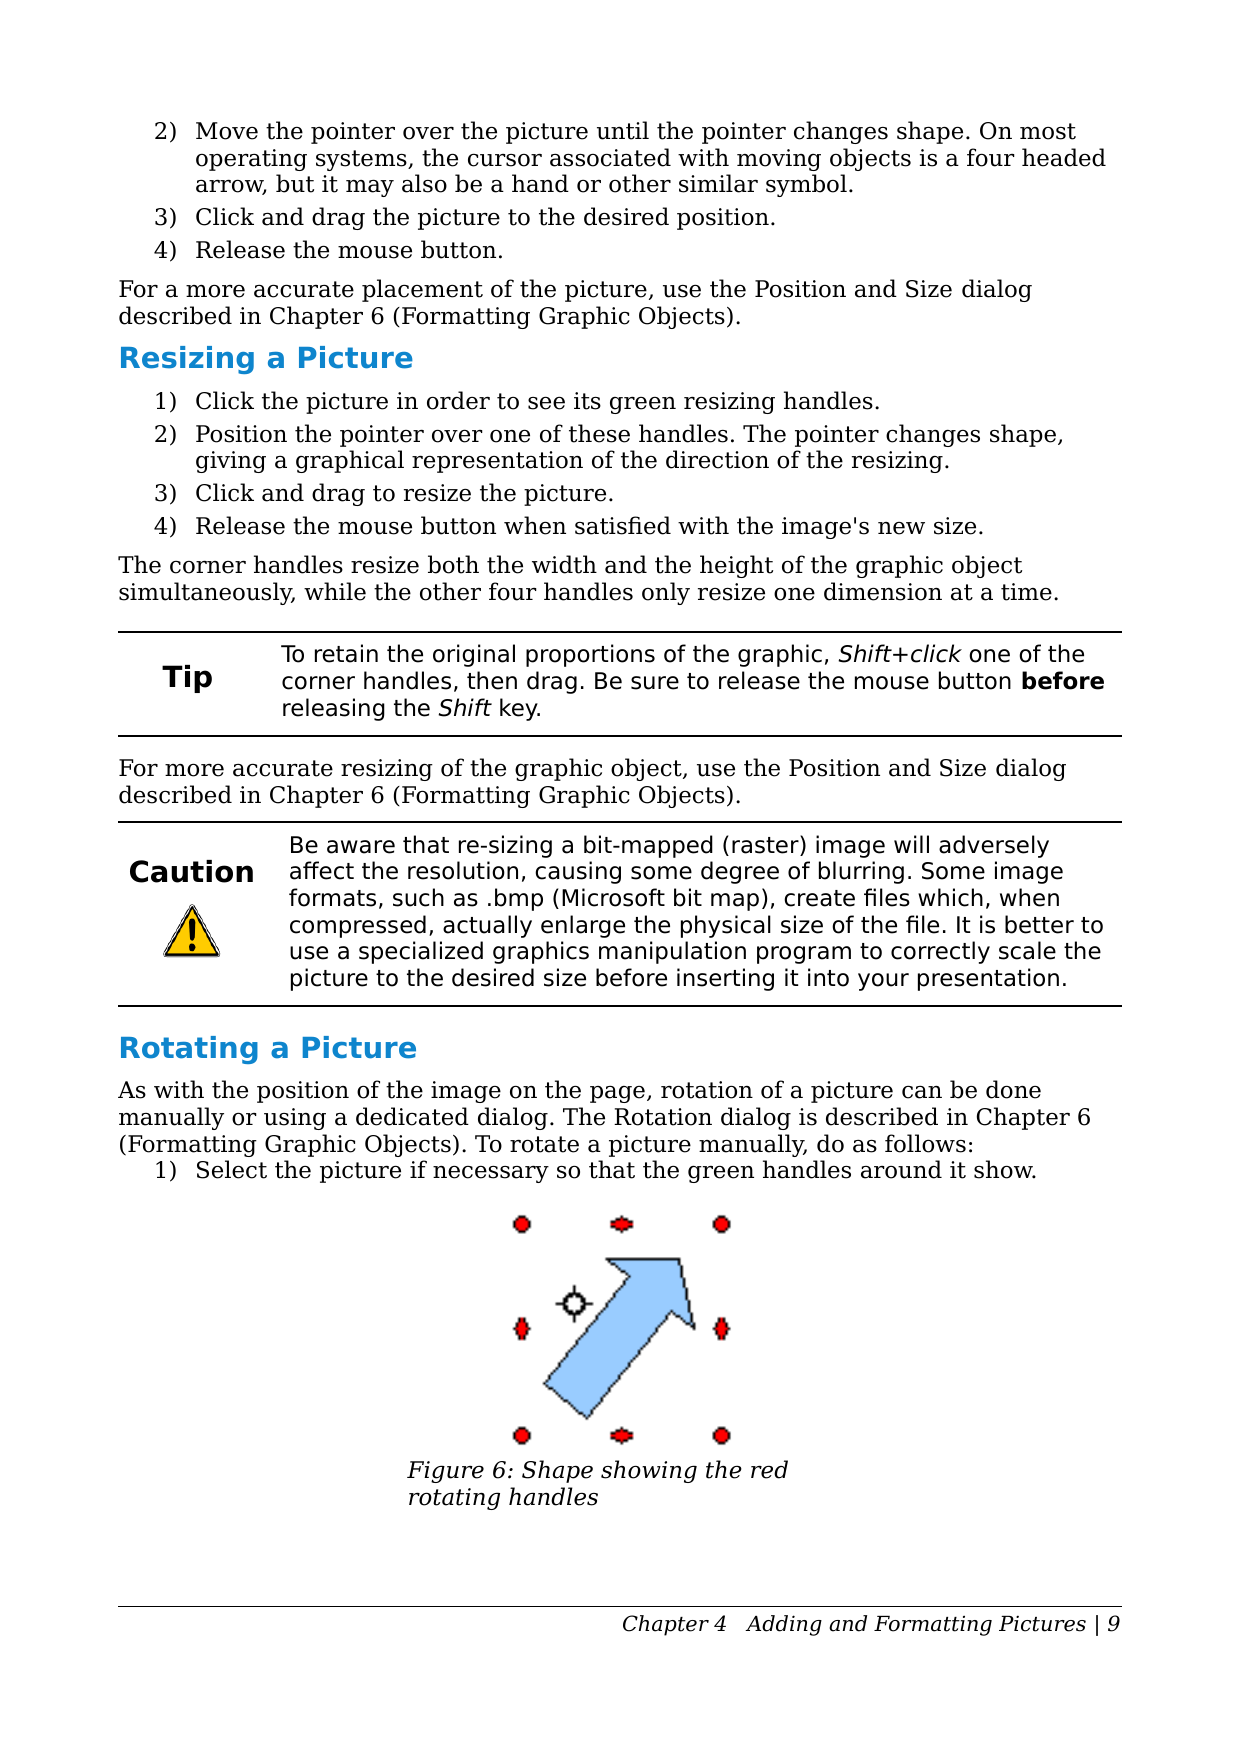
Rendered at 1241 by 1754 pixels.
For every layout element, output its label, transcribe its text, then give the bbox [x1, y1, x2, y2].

list Release the mouse button. [177, 237, 1122, 264]
list Release the mouse button when satisfied with the image's new size. [177, 513, 1122, 540]
text For more accurate resizing of the graphic object, use the Position and Size dialog described in Chapter 6 (Formatting Graphic Objects). [118, 755, 1122, 808]
text The corner handles resize both the width and the height of the graphic object simultaneously, while the other four handles only resize one dimension at a time. [118, 552, 1122, 606]
table_header Be aware that re-sizing a bit-mapped (raster) image will adversely affect the resolution, causing some degree of blurring. Some image formats, such as .bmp (Microsoft bit map), create files which, when compressed, actually enlarge the physical size of the file. It is better to use a specialized graphics manipulation program to correctly scale the picture to the desired size before inserting it into your presentation. [265, 823, 1122, 1005]
list Click the picture in order to see its green resizing handles. [177, 388, 1122, 414]
subtitle Rotating a Picture [118, 1031, 1122, 1065]
table_header Caution [118, 823, 265, 1005]
list Move the pointer over the picture until the pointer changes shape. On most operating systems, the cursor associated with moving objects is a four headed arrow, but it may also be a hand or other similar symbol. [177, 118, 1122, 198]
list Select the picture if necessary so that the green handles around it show. [177, 1158, 1122, 1184]
table_header Tip [118, 633, 257, 735]
picture [159, 901, 224, 961]
text For a more accurate placement of the picture, use the Position and Size dialog described in Chapter 6 (Formatting Graphic Objects). [118, 276, 1122, 330]
list As with the position of the image on the page, rotation of a picture can be done manually or using a dedicated dialog. The Rotation dialog is described in Chapter 6 (Formatting Graphic Objects). To rotate a picture manually, do as follows: [118, 1078, 1122, 1158]
list Click and drag the picture to the desired position. [177, 204, 1122, 231]
list Click and drag to resize the picture. [177, 480, 1122, 507]
picture [498, 1203, 742, 1452]
subtitle Resizing a Picture [118, 342, 1122, 376]
table_header To retain the original proportions of the graphic, Shift+click one of the corner handles, then drag. Be sure to release the mouse button before releasing the Shift key. [258, 633, 1122, 735]
list Position the pointer over one of these handles. The pointer changes shape, giving a graphical representation of the direction of the resizing. [177, 421, 1122, 474]
text Figure 6: Shape showing the red rotating handles [407, 1457, 833, 1511]
